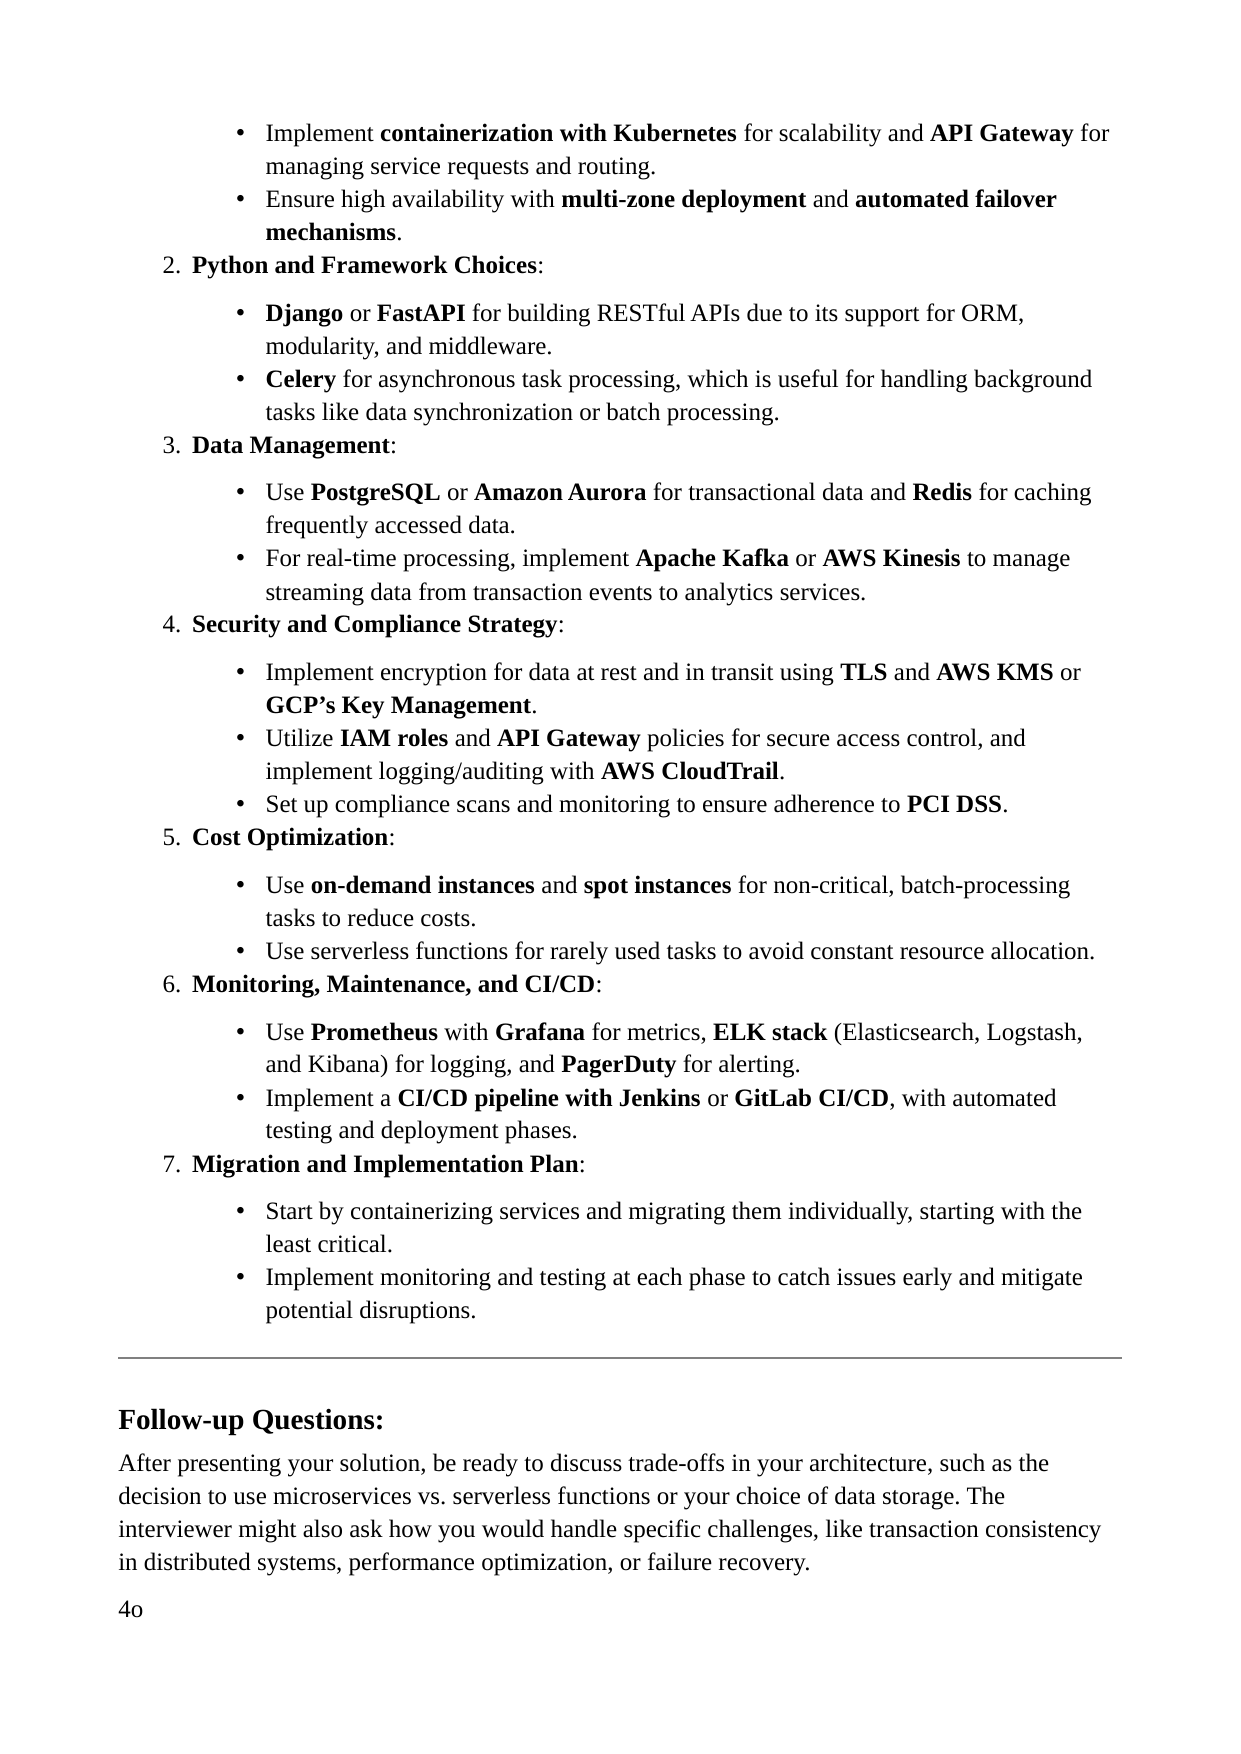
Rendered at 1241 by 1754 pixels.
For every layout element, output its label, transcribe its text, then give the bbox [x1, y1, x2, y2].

list Django or FastAPI for building RESTful APIs due to its support for ORM, modularity, and middleware. [236, 298, 1122, 359]
list Set up compliance scans and monitoring to ensure adherence to PCI DSS. [236, 789, 1122, 818]
list Implement monitoring and testing at each phase to catch issues early and mitigate potential disruptions. [236, 1262, 1122, 1324]
list Python and Framework Choices: [162, 250, 1122, 279]
subtitle Follow-up Questions: [118, 1402, 1122, 1435]
list Use PostgreSQL or Amazon Aurora for transactional data and Redis for caching frequently accessed data. [236, 477, 1122, 539]
list Migration and Implementation Plan: [162, 1149, 1122, 1177]
list Cost Optimization: [162, 822, 1122, 851]
list Use serverless functions for rarely used tasks to avoid constant resource allocation. [236, 936, 1122, 965]
list Implement a CI/CD pipeline with Jenkins or GitLab CI/CD, with automated testing and deployment phases. [236, 1083, 1122, 1144]
list Use on-demand instances and spot instances for non-critical, batch-processing tasks to reduce costs. [236, 870, 1122, 932]
list Implement encryption for data at rest and in transit using TLS and AWS KMS or GCP’s Key Management. [236, 657, 1122, 719]
list Security and Compliance Strategy: [162, 609, 1122, 638]
list Utilize IAM roles and API Gateway policies for secure access control, and implement logging/auditing with AWS CloudTrail. [236, 723, 1122, 785]
list For real-time processing, implement Apache Kafka or AWS Kinesis to manage streaming data from transaction events to analytics services. [236, 543, 1122, 605]
text 4o [118, 1594, 1122, 1623]
list Use Prometheus with Grafana for metrics, ELK stack (Elasticsearch, Logstash, and Kibana) for logging, and PagerDuty for alerting. [236, 1017, 1122, 1078]
text After presenting your solution, be ready to discuss trade-offs in your architecture, such as the decision to use microservices vs. serverless functions or your choice of data storage. The interviewer might also ask how you would handle specific challenges, like transaction consistency in distributed systems, performance optimization, or failure recovery. [118, 1448, 1122, 1576]
list Celery for asynchronous task processing, which is useful for handling background tasks like data synchronization or batch processing. [236, 364, 1122, 426]
list Data Management: [162, 430, 1122, 459]
list Ensure high availability with multi-zone deployment and automated failover mechanisms. [236, 184, 1122, 246]
list Monitoring, Maintenance, and CI/CD: [162, 969, 1122, 998]
list Start by containerizing services and migrating them individually, starting with the least critical. [236, 1196, 1122, 1258]
list Implement containerization with Kubernetes for scalability and API Gateway for managing service requests and routing. [236, 118, 1122, 180]
